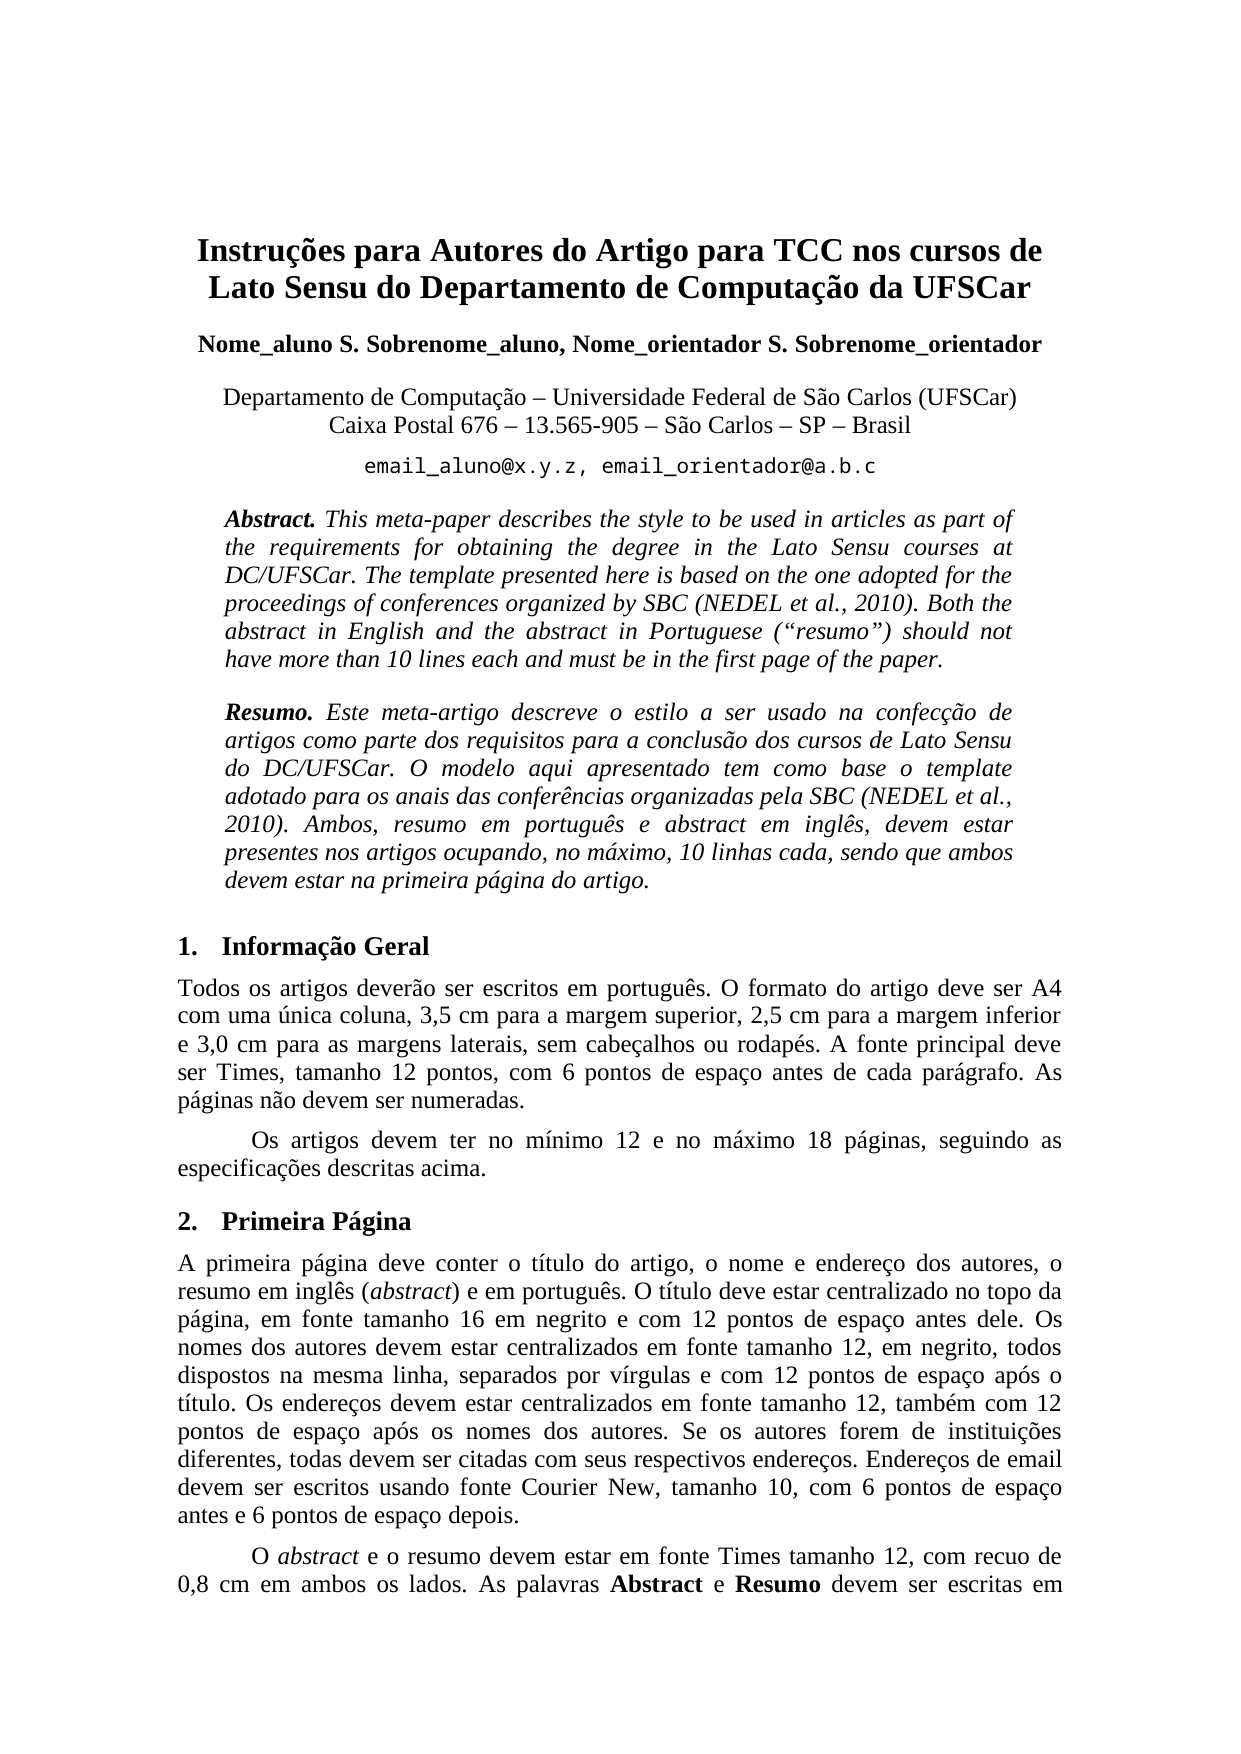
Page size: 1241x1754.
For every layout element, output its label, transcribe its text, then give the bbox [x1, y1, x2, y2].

title Informação Geral [177, 931, 1063, 961]
title Instruções para Autores do Artigo para TCC nos cursos de Lato Sensu do Departamento de Computação da UFSCar [177, 231, 1063, 305]
text Abstract. This meta-paper describes the style to be used in articles as part of the requirements for obtaining the degree in the Lato Sensu courses at DC/UFSCar. The template presented here is based on the one adopted for the proceedings of conferences organized by SBC (NEDEL et al., 2010). Both the abstract in English and the abstract in Portuguese (“resumo”) should not have more than 10 lines each and must be in the first page of the paper. [224, 505, 1016, 673]
text Os artigos devem ter no mínimo 12 e no máximo 18 páginas, seguindo as especificações descritas acima. [177, 1126, 1063, 1182]
text A primeira página deve conter o título do artigo, o nome e endereço dos autores, o resumo em inglês (abstract) e em português. O título deve estar centralizado no topo da página, em fonte tamanho 16 em negrito e com 12 pontos de espaço antes dele. Os nomes dos autores devem estar centralizados em fonte tamanho 12, em negrito, todos dispostos na mesma linha, separados por vírgulas e com 12 pontos de espaço após o título. Os endereços devem estar centralizados em fonte tamanho 12, também com 12 pontos de espaço após os nomes dos autores. Se os autores forem de instituições diferentes, todas devem ser citadas com seus respectivos endereços. Endereços de email devem ser escritos usando fonte Courier New, tamanho 10, com 6 pontos de espaço antes e 6 pontos de espaço depois. [177, 1249, 1063, 1529]
text Departamento de Computação – Universidade Federal de São Carlos (UFSCar) [177, 383, 1063, 411]
text Caixa Postal 676 – 13.565-905 – São Carlos – SP – Brasil [177, 411, 1063, 439]
text Todos os artigos deverão ser escritos em português. O formato do artigo deve ser A4 com uma única coluna, 3,5 cm para a margem superior, 2,5 cm para a margem inferior e 3,0 cm para as margens laterais, sem cabeçalhos ou rodapés. A fonte principal deve ser Times, tamanho 12 pontos, com 6 pontos de espaço antes de cada parágrafo. As páginas não devem ser numeradas. [177, 973, 1063, 1113]
text O abstract e o resumo devem estar em fonte Times tamanho 12, com recuo de 0,8 cm em ambos os lados. As palavras Abstract e Resumo devem ser escritas em [177, 1542, 1063, 1598]
text Nome_aluno S. Sobrenome_aluno, Nome_orientador S. Sobrenome_orientador [177, 330, 1063, 358]
text email_aluno@x.y.z, email_orientador@a.b.c [177, 451, 1063, 480]
title Primeira Página [177, 1207, 1063, 1237]
text Resumo. Este meta-artigo descreve o estilo a ser usado na confecção de artigos como parte dos requisitos para a conclusão dos cursos de Lato Sensu do DC/UFSCar. O modelo aqui apresentado tem como base o template adotado para os anais das conferências organizadas pela SBC (NEDEL et al., 2010). Ambos, resumo em português e abstract em inglês, devem estar presentes nos artigos ocupando, no máximo, 10 linhas cada, sendo que ambos devem estar na primeira página do artigo. [224, 698, 1016, 894]
